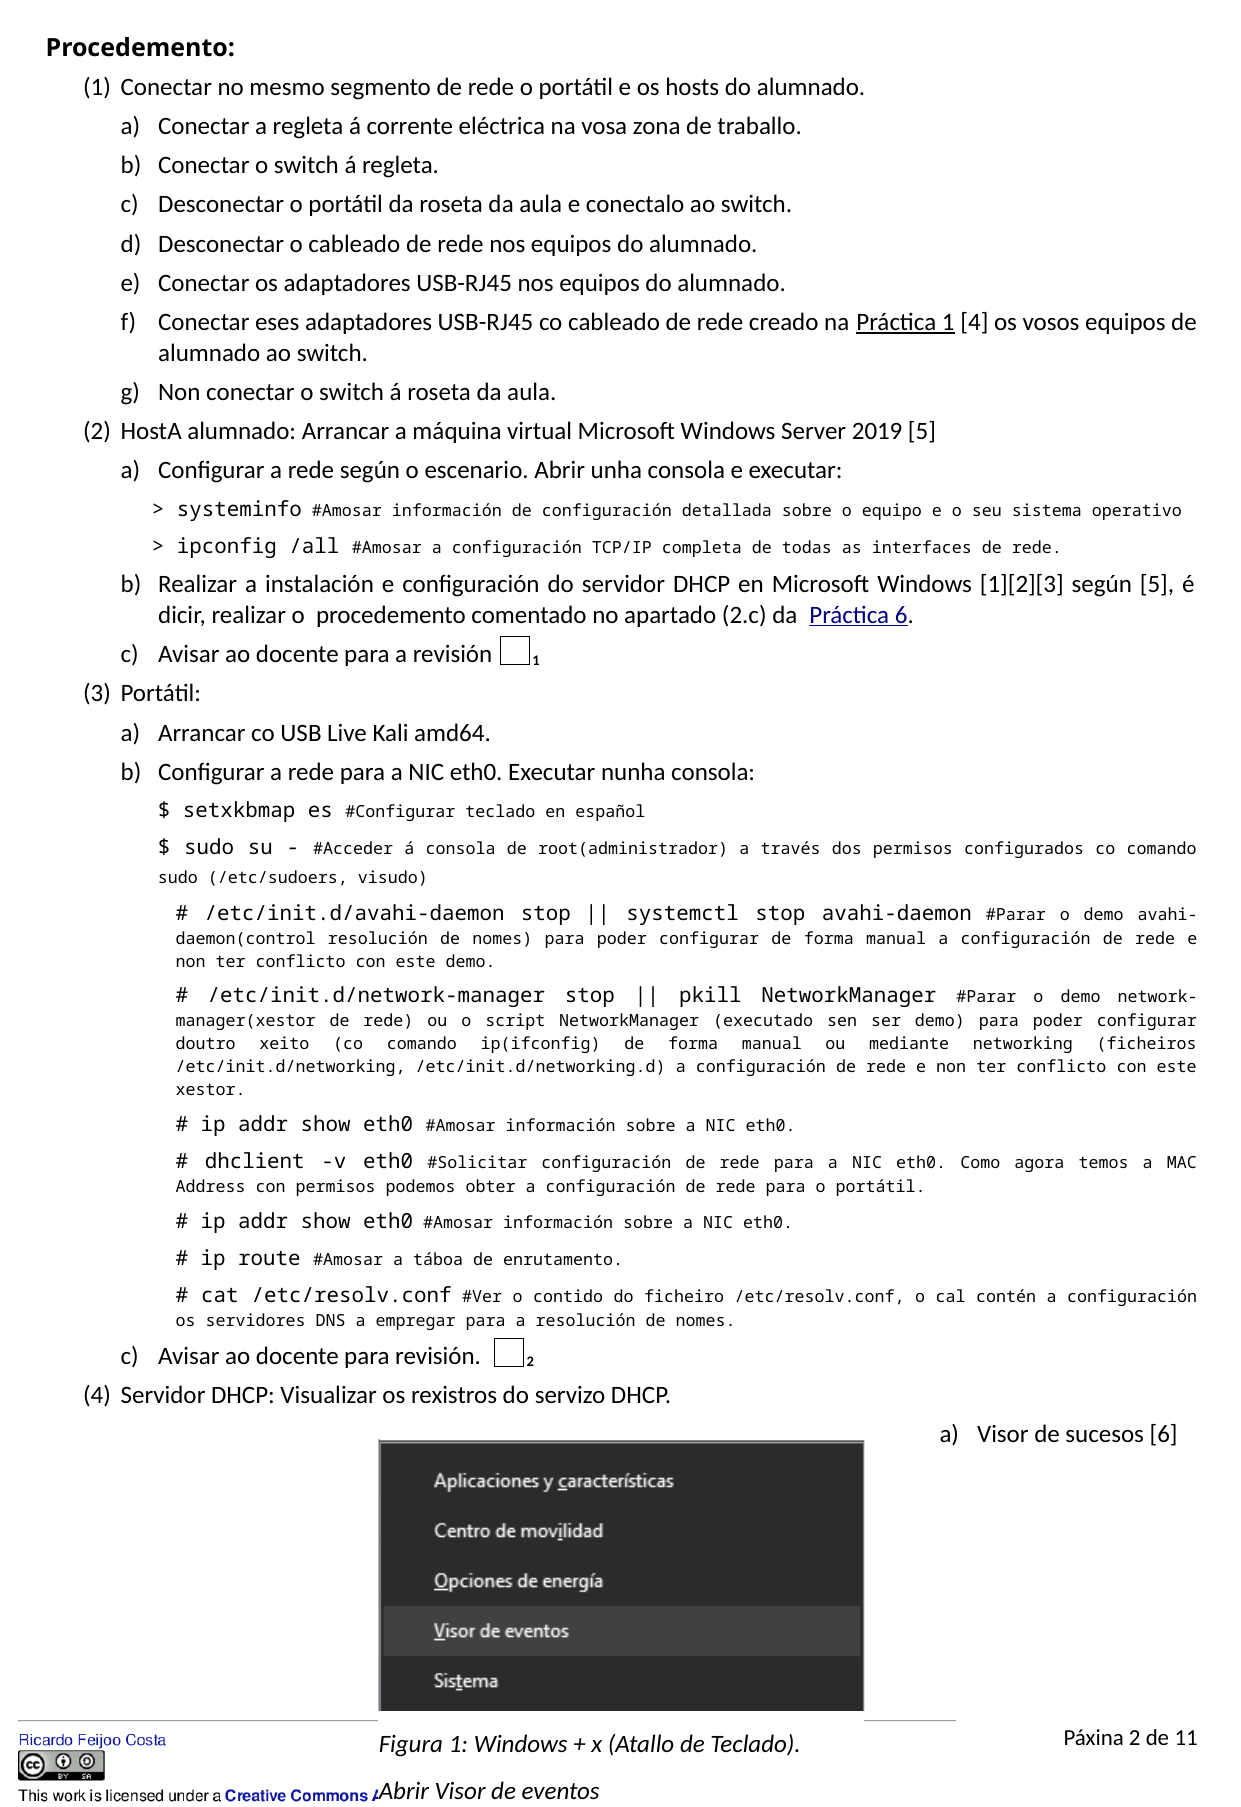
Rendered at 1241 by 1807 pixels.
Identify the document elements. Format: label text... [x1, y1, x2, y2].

list Avisar ao docente para a revisión 1 [120, 638, 1197, 669]
picture [378, 1439, 865, 1711]
picture [8, 1715, 378, 1806]
list Servidor DHCP: Visualizar os rexistros do servizo DHCP. [83, 1379, 1197, 1410]
text Figura 1: Windows + x (Atallo de Teclado). [378, 1711, 864, 1758]
list # /etc/init.d/network-manager stop || pkill NetworkManager #Parar o demo network-manager(xestor de rede) ou o script NetworkManager (executado sen ser demo) para poder configurar doutro xeito (co comando ip(ifconfig) de forma manual ou mediante networking (ficheiros /etc/init.d/networking, /etc/init.d/networking.d) a configuración de rede e non ter conflicto con este xestor. [140, 981, 1197, 1100]
list > ipconfig /all #Amosar a configuración TCP/IP completa de todas as interfaces de rede. [116, 531, 1197, 559]
list $ setxkbmap es #Configurar teclado en español [122, 795, 1197, 824]
list $ sudo su - #Acceder á consola de root(administrador) a través dos permisos configurados co comando sudo (/etc/sudoers, visudo) [122, 832, 1197, 889]
list # ip addr show eth0 #Amosar información sobre a NIC eth0. [140, 1109, 1197, 1137]
list Visor de sucesos [6] [120, 1418, 1197, 1449]
list # cat /etc/resolv.conf #Ver o contido do ficheiro /etc/resolv.conf, o cal contén a configuración os servidores DNS a empregar para a resolución de nomes. [140, 1280, 1197, 1331]
list Conectar eses adaptadores USB-RJ45 co cableado de rede creado na Práctica 1 [4] os vosos equipos de alumnado ao switch. [120, 306, 1197, 367]
list Conectar no mesmo segmento de rede o portátil e os hosts do alumnado. [83, 71, 1197, 101]
list # ip route #Amosar a táboa de enrutamento. [140, 1243, 1197, 1271]
list Arrancar co USB Live Kali amd64. [120, 717, 1197, 747]
list Conectar a regleta á corrente eléctrica na vosa zona de traballo. [120, 110, 1197, 141]
list Conectar o switch á regleta. [120, 149, 1197, 180]
list Realizar a instalación e configuración do servidor DHCP en Microsoft Windows [1][2][3] según [5], é dicir, realizar o procedemento comentado no apartado (2.c) da Práctica 6. [120, 568, 1197, 629]
list Non conectar o switch á roseta da aula. [120, 376, 1197, 407]
list > systeminfo #Amosar información de configuración detallada sobre o equipo e o seu sistema operativo [116, 494, 1197, 522]
picture [864, 1715, 957, 1806]
list # ip addr show eth0 #Amosar información sobre a NIC eth0. [140, 1206, 1197, 1234]
text Abrir Visor de eventos [378, 1776, 864, 1806]
list Configurar a rede para a NIC eth0. Executar nunha consola: [120, 756, 1197, 786]
list Portátil: [83, 677, 1197, 708]
list Desconectar o cableado de rede nos equipos do alumnado. [120, 228, 1197, 258]
list # /etc/init.d/avahi-daemon stop || systemctl stop avahi-daemon #Parar o demo avahi-daemon(control resolución de nomes) para poder configurar de forma manual a configuración de rede e non ter conflicto con este demo. [140, 898, 1197, 972]
list Avisar ao docente para revisión. 2 [120, 1340, 1197, 1371]
list # dhclient -v eth0 #Solicitar configuración de rede para a NIC eth0. Como agora temos a MAC Address con permisos podemos obter a configuración de rede para o portátil. [140, 1146, 1197, 1197]
list Desconectar o portátil da roseta da aula e conectalo ao switch. [120, 188, 1197, 219]
list Conectar os adaptadores USB-RJ45 nos equipos do alumnado. [120, 267, 1197, 298]
text Procedemento: [45, 30, 1197, 64]
list Configurar a rede según o escenario. Abrir unha consola e executar: [120, 455, 1197, 485]
list HostA alumnado: Arrancar a máquina virtual Microsoft Windows Server 2019 [5] [83, 415, 1197, 446]
